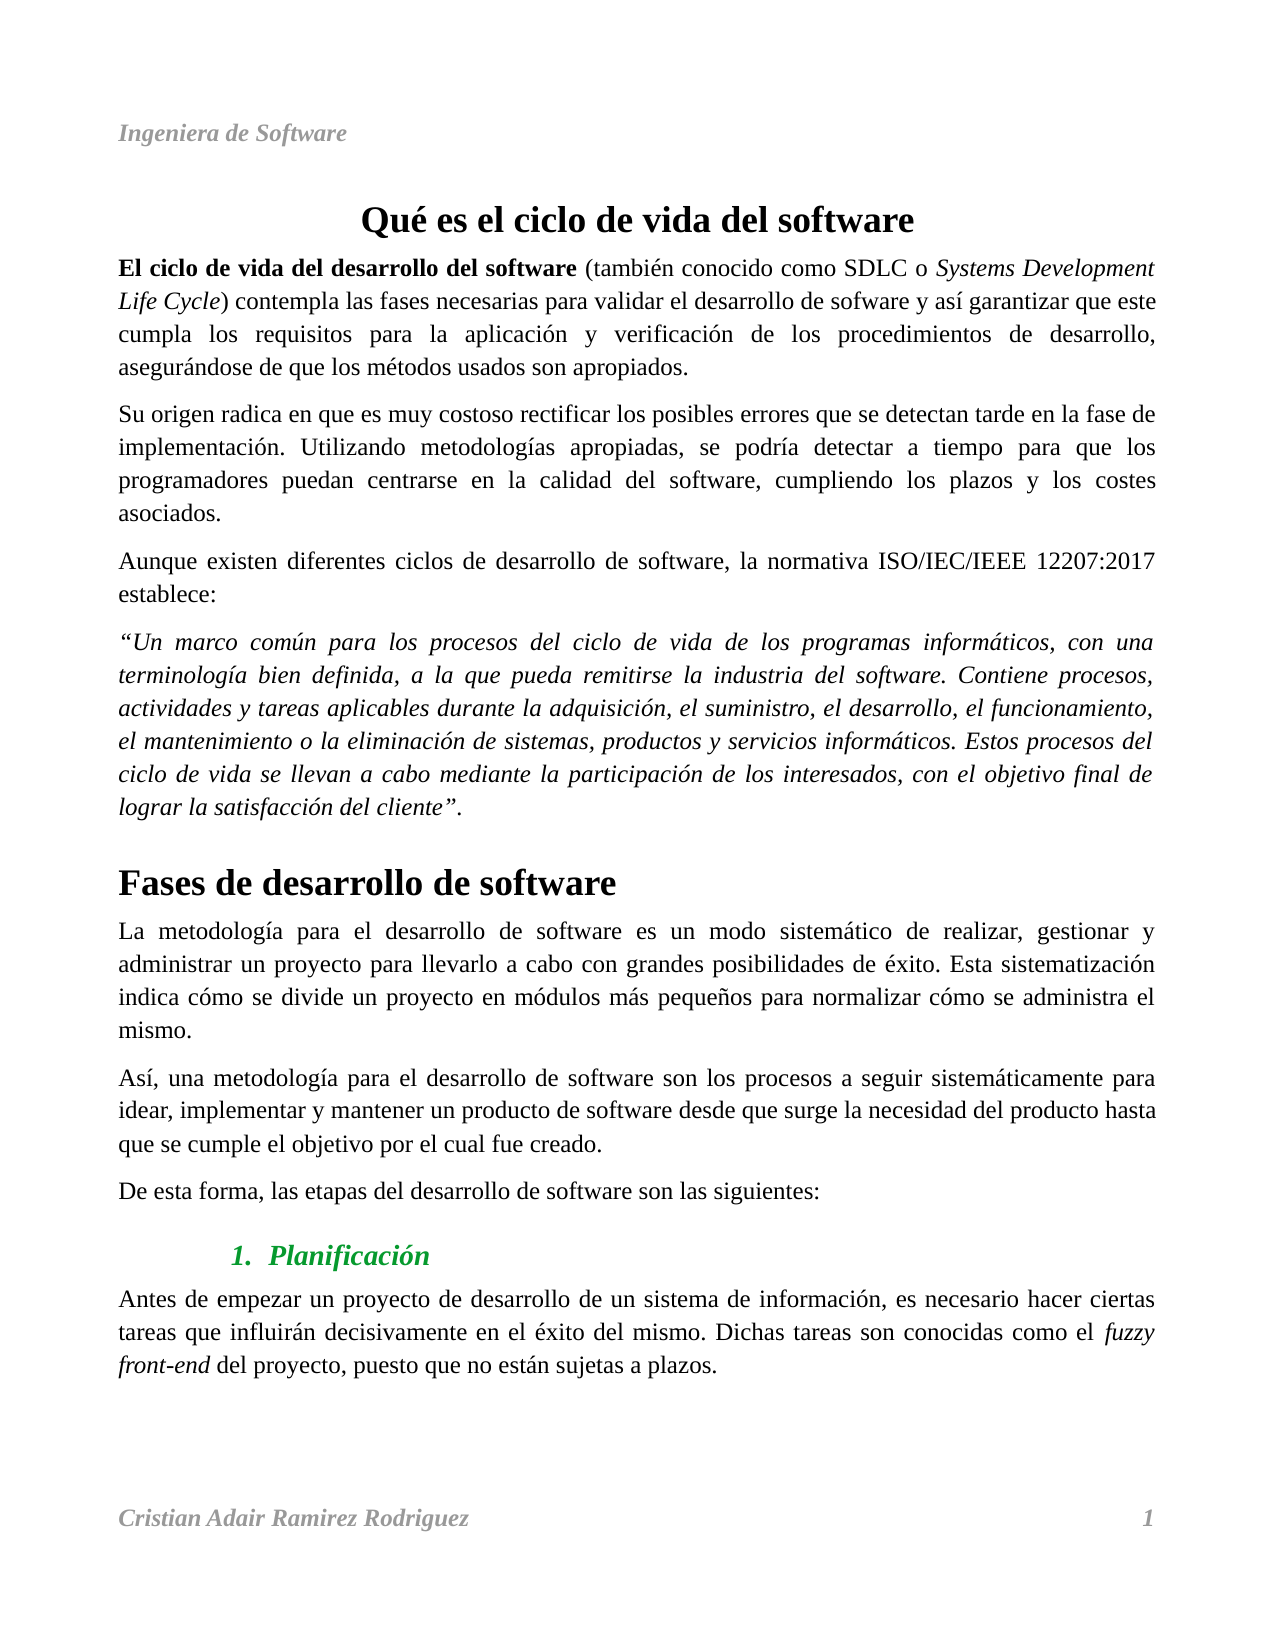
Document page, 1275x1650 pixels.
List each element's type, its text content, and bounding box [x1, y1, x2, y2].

subtitle Fases de desarrollo de software [118, 860, 1157, 903]
subtitle Qué es el ciclo de vida del software [118, 197, 1157, 240]
text El ciclo de vida del desarrollo del software (también conocido como SDLC o Systems Development Life Cycle) contempla las fases necesarias para validar el desarrollo de sofware y así garantizar que este cumpla los requisitos para la aplicación y verificación de los procedimientos de desarrollo, asegurándose de que los métodos usados son apropiados. [118, 253, 1157, 381]
text Su origen radica en que es muy costoso rectificar los posibles errores que se detectan tarde en la fase de implementación. Utilizando metodologías apropiadas, se podría detectar a tiempo para que los programadores puedan centrarse en la calidad del software, cumpliendo los plazos y los costes asociados. [118, 399, 1157, 527]
text “Un marco común para los procesos del ciclo de vida de los programas informáticos, con una terminología bien definida, a la que pueda remitirse la industria del software. Contiene procesos, actividades y tareas aplicables durante la adquisición, el suministro, el desarrollo, el funcionamiento, el mantenimiento o la eliminación de sistemas, productos y servicios informáticos. Estos procesos del ciclo de vida se llevan a cabo mediante la participación de los interesados, con el objetivo final de lograr la satisfacción del cliente”. [118, 627, 1157, 821]
text La metodología para el desarrollo de software es un modo sistemático de realizar, gestionar y administrar un proyecto para llevarlo a cabo con grandes posibilidades de éxito. Esta sistematización indica cómo se divide un proyecto en módulos más pequeños para normalizar cómo se administra el mismo. [118, 916, 1157, 1044]
text Aunque existen diferentes ciclos de desarrollo de software, la normativa ISO/IEC/IEEE 12207:2017 establece: [118, 546, 1157, 608]
text Antes de empezar un proyecto de desarrollo de un sistema de información, es necesario hacer ciertas tareas que influirán decisivamente en el éxito del mismo. Dichas tareas son conocidas como el fuzzy front-end del proyecto, puesto que no están sujetas a plazos. [118, 1284, 1157, 1379]
text De esta forma, las etapas del desarrollo de software son las siguientes: [118, 1176, 1157, 1205]
subtitle Planificación [231, 1238, 1157, 1272]
text Así, una metodología para el desarrollo de software son los procesos a seguir sistemáticamente para idear, implementar y mantener un producto de software desde que surge la necesidad del producto hasta que se cumple el objetivo por el cual fue creado. [118, 1063, 1157, 1157]
